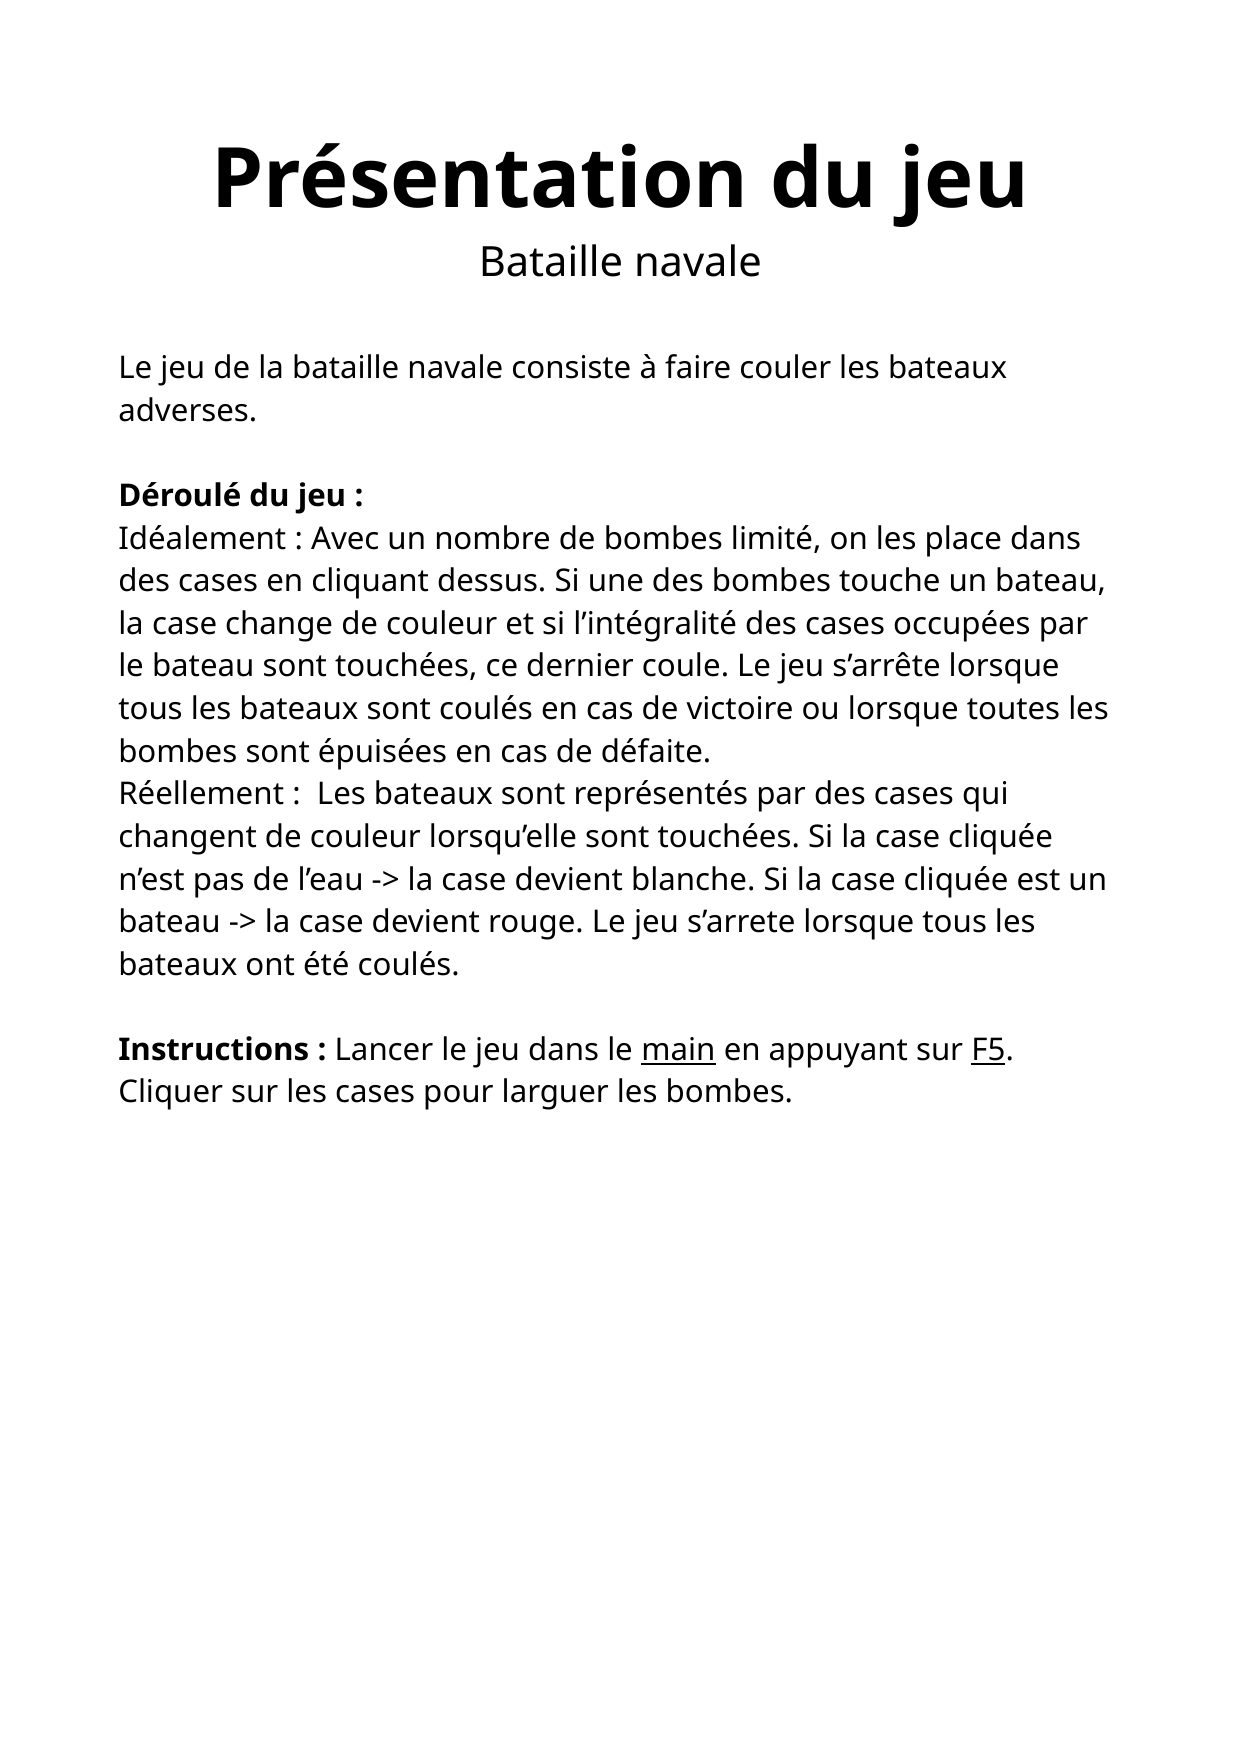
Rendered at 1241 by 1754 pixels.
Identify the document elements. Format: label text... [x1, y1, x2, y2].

text Idéalement : Avec un nombre de bombes limité, on les place dans des cases en cliquant dessus. Si une des bombes touche un bateau, la case change de couleur et si l’intégralité des cases occupées par le bateau sont touchées, ce dernier coule. Le jeu s’arrête lorsque tous les bateaux sont coulés en cas de victoire ou lorsque toutes les bombes sont épuisées en cas de défaite. [118, 516, 1122, 771]
text Réellement : Les bateaux sont représentés par des cases qui changent de couleur lorsqu’elle sont touchées. Si la case cliquée n’est pas de l’eau -> la case devient blanche. Si la case cliquée est un bateau -> la case devient rouge. Le jeu s’arrete lorsque tous les bateaux ont été coulés. [118, 771, 1122, 984]
text Bataille navale [118, 232, 1122, 288]
text Instructions : Lancer le jeu dans le main en appuyant sur F5. Cliquer sur les cases pour larguer les bombes. [118, 1027, 1122, 1112]
text Présentation du jeu [118, 118, 1122, 232]
text Le jeu de la bataille navale consiste à faire couler les bateaux adverses. [118, 345, 1122, 430]
text Déroulé du jeu : [118, 473, 1122, 516]
